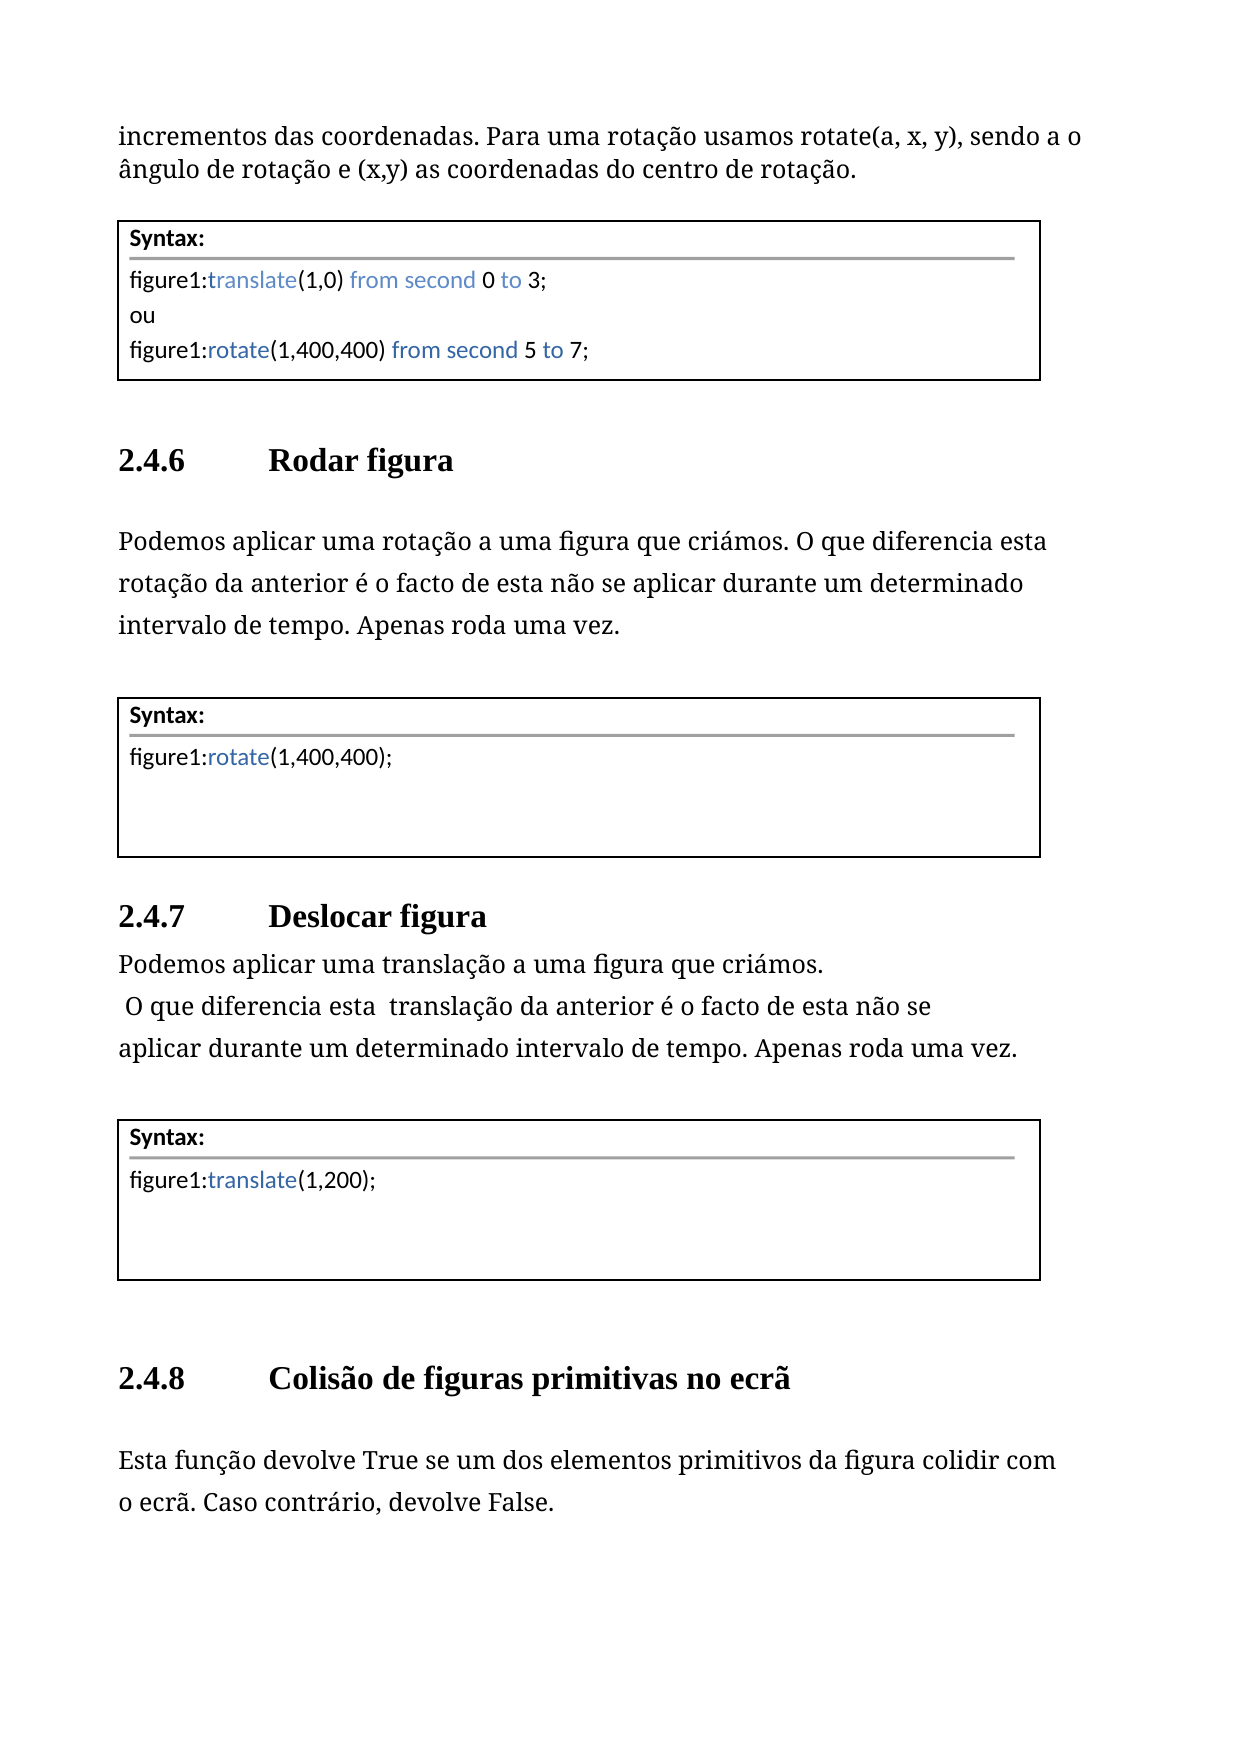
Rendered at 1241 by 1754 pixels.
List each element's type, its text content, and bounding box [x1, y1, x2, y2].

text Podemos aplicar uma rotação a uma figura que criámos. O que diferencia esta [649, 537, 830, 554]
text O que diferencia esta translação da anterior é o facto de esta não se [476, 1002, 1122, 1019]
text Esta função devolve True se um dos elementos primitivos da figura colidir com [219, 1456, 681, 1473]
text 2.4.8 Colisão de figuras primitivas no ecrã [118, 1358, 1122, 1397]
text intervalo de tempo. Apenas roda uma vez. [379, 621, 1122, 638]
text aplicar durante um determinado intervalo de tempo. Apenas roda uma vez. [137, 1044, 715, 1061]
text Podemos aplicar uma rotação a uma figura que criámos. O que diferencia esta [833, 537, 1122, 554]
text intervalo de tempo. Apenas roda uma vez. [118, 621, 317, 638]
text Podemos aplicar uma translação a uma figura que criámos. [251, 960, 473, 977]
text Podemos aplicar uma rotação a uma figura que criámos. O que diferencia esta [118, 537, 249, 554]
text Podemos aplicar uma rotação a uma figura que criámos. O que diferencia esta [435, 537, 585, 554]
text o ecrã. Caso contrário, devolve False. [118, 1498, 1122, 1515]
text Podemos aplicar uma translação a uma figura que criámos. [613, 960, 680, 977]
text incrementos das coordenadas. Para uma rotação usamos rotate(a, x, y), sendo a o ângulo de rotação e (x,y) as coordenadas do centro de rotação. [118, 118, 1122, 186]
text 2.4.7 Deslocar figura [118, 896, 1122, 935]
text rotação da anterior é o facto de esta não se aplicar durante um determinado [651, 579, 1122, 596]
text Esta função devolve True se um dos elementos primitivos da figura colidir com [118, 1456, 223, 1473]
text Podemos aplicar uma translação a uma figura que criámos. [683, 960, 1122, 977]
text Podemos aplicar uma translação a uma figura que criámos. [469, 960, 619, 977]
text 2.4.6 Rodar figura [118, 440, 1122, 478]
table_header Syntax: figure1:translate(1,200); [119, 1121, 1039, 1279]
text aplicar durante um determinado intervalo de tempo. Apenas roda uma vez. [777, 1044, 1122, 1061]
table_header Syntax: figure1:translate(1,0) from second 0 to 3; ou figure1:rotate(1,400,400) from second 5 to 7; [119, 222, 1039, 379]
text Esta função devolve True se um dos elementos primitivos da figura colidir com [864, 1456, 1122, 1473]
text O que diferencia esta translação da anterior é o facto de esta não se [162, 1002, 480, 1019]
text intervalo de tempo. Apenas roda uma vez. [319, 621, 377, 638]
text Esta função devolve True se um dos elementos primitivos da figura colidir com [683, 1456, 870, 1473]
table_header Syntax: figure1:rotate(1,400,400); [119, 699, 1039, 856]
text Podemos aplicar uma rotação a uma figura que criámos. O que diferencia esta [251, 537, 439, 554]
text Podemos aplicar uma translação a uma figura que criámos. [118, 960, 249, 977]
text rotação da anterior é o facto de esta não se aplicar durante um determinado [171, 579, 649, 596]
